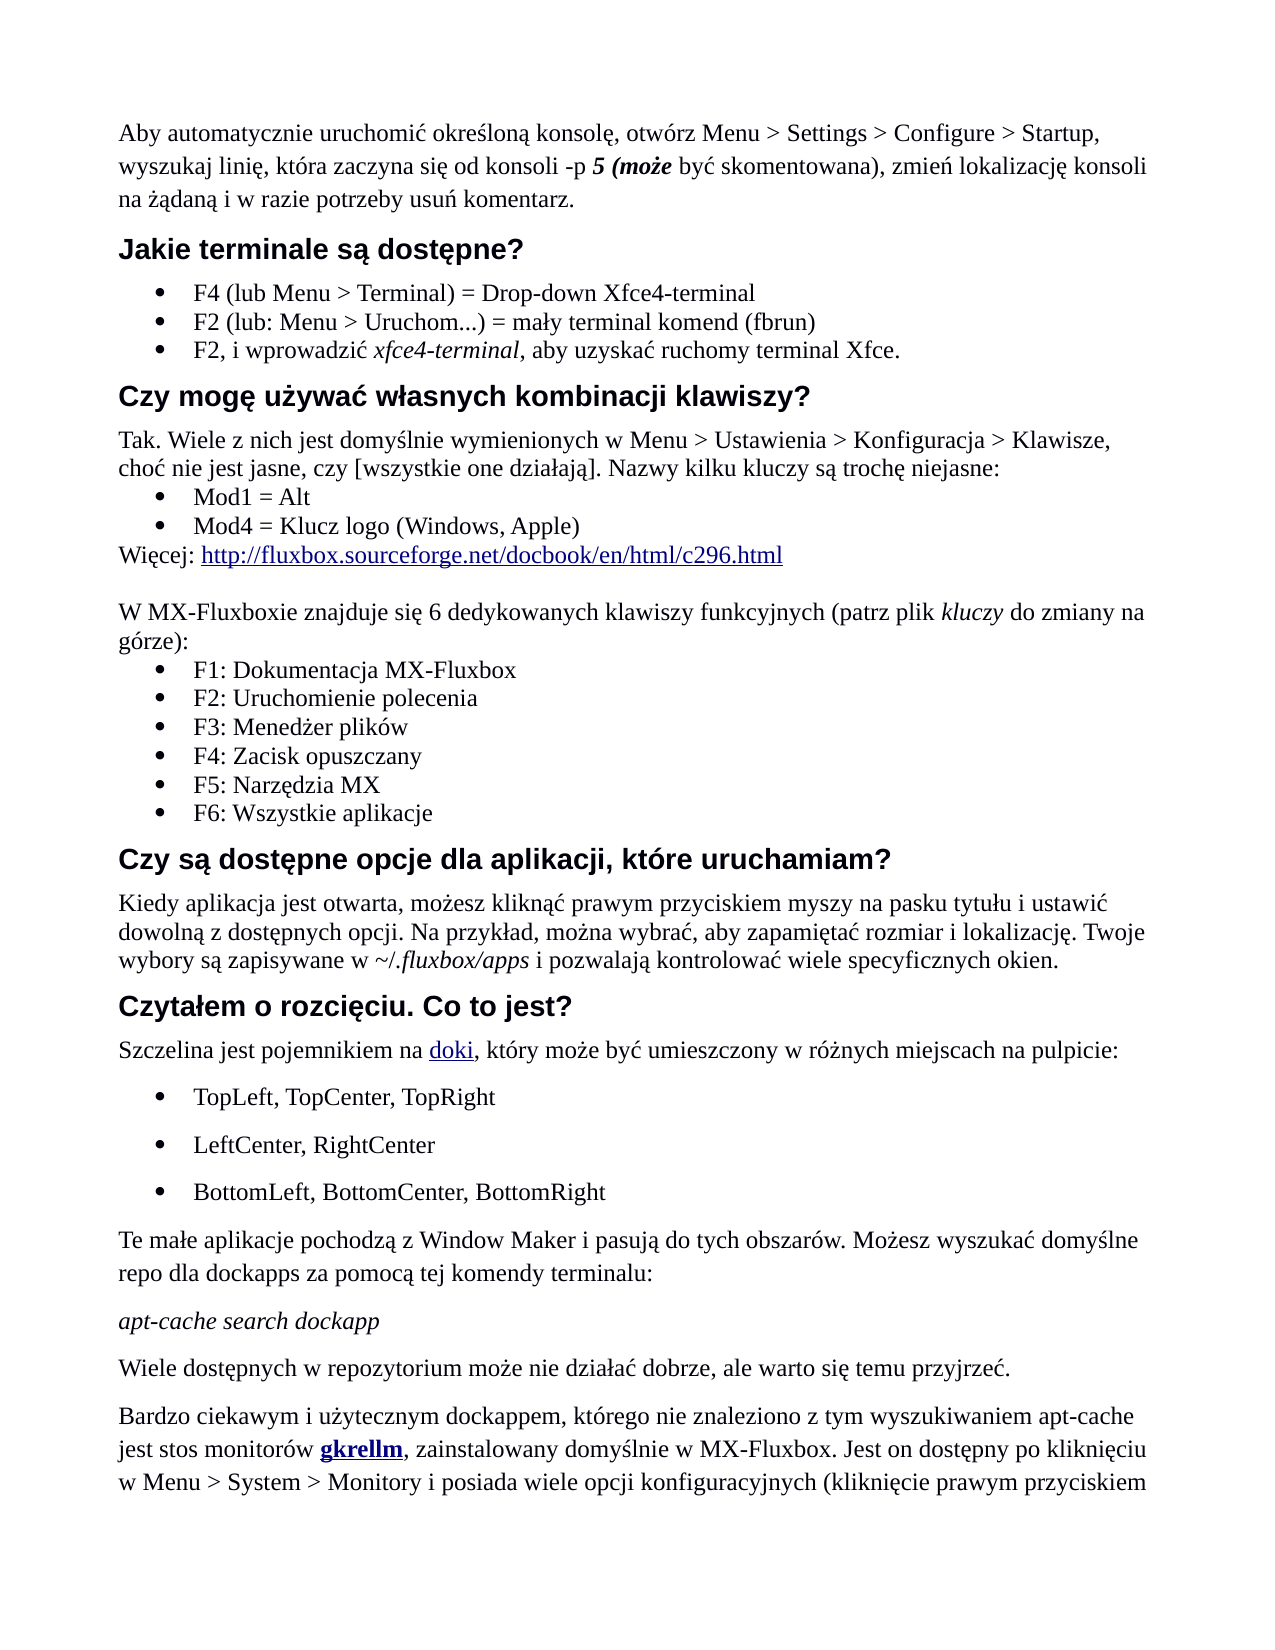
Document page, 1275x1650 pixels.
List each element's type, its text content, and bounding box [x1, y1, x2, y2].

text Szczelina jest pojemnikiem na doki, który może być umieszczony w różnych miejscach na pulpicie: [118, 1035, 1157, 1063]
list F2, i wprowadzić xfce4-terminal, aby uzyskać ruchomy terminal Xfce. [156, 335, 1157, 364]
subtitle Czytałem o rozcięciu. Co to jest? [118, 989, 1157, 1022]
list F2: Uruchomienie polecenia [156, 683, 1157, 712]
list TopLeft, TopCenter, TopRight [156, 1082, 1157, 1111]
list F2 (lub: Menu > Uruchom...) = mały terminal komend (fbrun) [156, 307, 1157, 335]
list Mod4 = Klucz logo (Windows, Apple) [156, 511, 1157, 540]
subtitle Czy są dostępne opcje dla aplikacji, które uruchamiam? [118, 842, 1157, 875]
list F4: Zacisk opuszczany [156, 741, 1157, 770]
text Aby automatycznie uruchomić określoną konsolę, otwórz Menu > Settings > Configure > Startup, wyszukaj linię, która zaczyna się od konsoli -p 5 (może być skomentowana), zmień lokalizację konsoli na żądaną i w razie potrzeby usuń komentarz. [118, 118, 1157, 213]
text Bardzo ciekawym i użytecznym dockappem, którego nie znaleziono z tym wyszukiwaniem apt-cache jest stos monitorów gkrellm, zainstalowany domyślnie w MX-Fluxbox. Jest on dostępny po kliknięciu w Menu > System > Monitory i posiada wiele opcji konfiguracyjnych (kliknięcie prawym przyciskiem [118, 1401, 1157, 1496]
list F3: Menedżer plików [156, 712, 1157, 741]
text Te małe aplikacje pochodzą z Window Maker i pasują do tych obszarów. Możesz wyszukać domyślne repo dla dockapps za pomocą tej komendy terminalu: [118, 1225, 1157, 1287]
list BottomLeft, BottomCenter, BottomRight [156, 1177, 1157, 1206]
subtitle Jakie terminale są dostępne? [118, 232, 1157, 265]
list F6: Wszystkie aplikacje [156, 798, 1157, 827]
text Kiedy aplikacja jest otwarta, możesz kliknąć prawym przyciskiem myszy na pasku tytułu i ustawić dowolną z dostępnych opcji. Na przykład, można wybrać, aby zapamiętać rozmiar i lokalizację. Twoje wybory są zapisywane w ~/.fluxbox/apps i pozwalają kontrolować wiele specyficznych okien. [118, 888, 1157, 974]
list F5: Narzędzia MX [156, 770, 1157, 798]
list LeftCenter, RightCenter [156, 1130, 1157, 1159]
list F4 (lub Menu > Terminal) = Drop-down Xfce4-terminal [156, 278, 1157, 307]
text apt-cache search dockapp [118, 1306, 1157, 1334]
text Wiele dostępnych w repozytorium może nie działać dobrze, ale warto się temu przyjrzeć. [118, 1353, 1157, 1382]
list F1: Dokumentacja MX-Fluxbox [156, 655, 1157, 683]
list Mod1 = Alt [156, 482, 1157, 511]
text Tak. Wiele z nich jest domyślnie wymienionych w Menu > Ustawienia > Konfiguracja > Klawisze, choć nie jest jasne, czy [wszystkie one działają]. Nazwy kilku kluczy są trochę niejasne: [118, 425, 1157, 482]
text W MX-Fluxboxie znajduje się 6 dedykowanych klawiszy funkcyjnych (patrz plik kluczy do zmiany na górze): [118, 597, 1157, 655]
text Więcej: http://fluxbox.sourceforge.net/docbook/en/html/c296.html [118, 540, 1157, 568]
subtitle Czy mogę używać własnych kombinacji klawiszy? [118, 379, 1157, 412]
